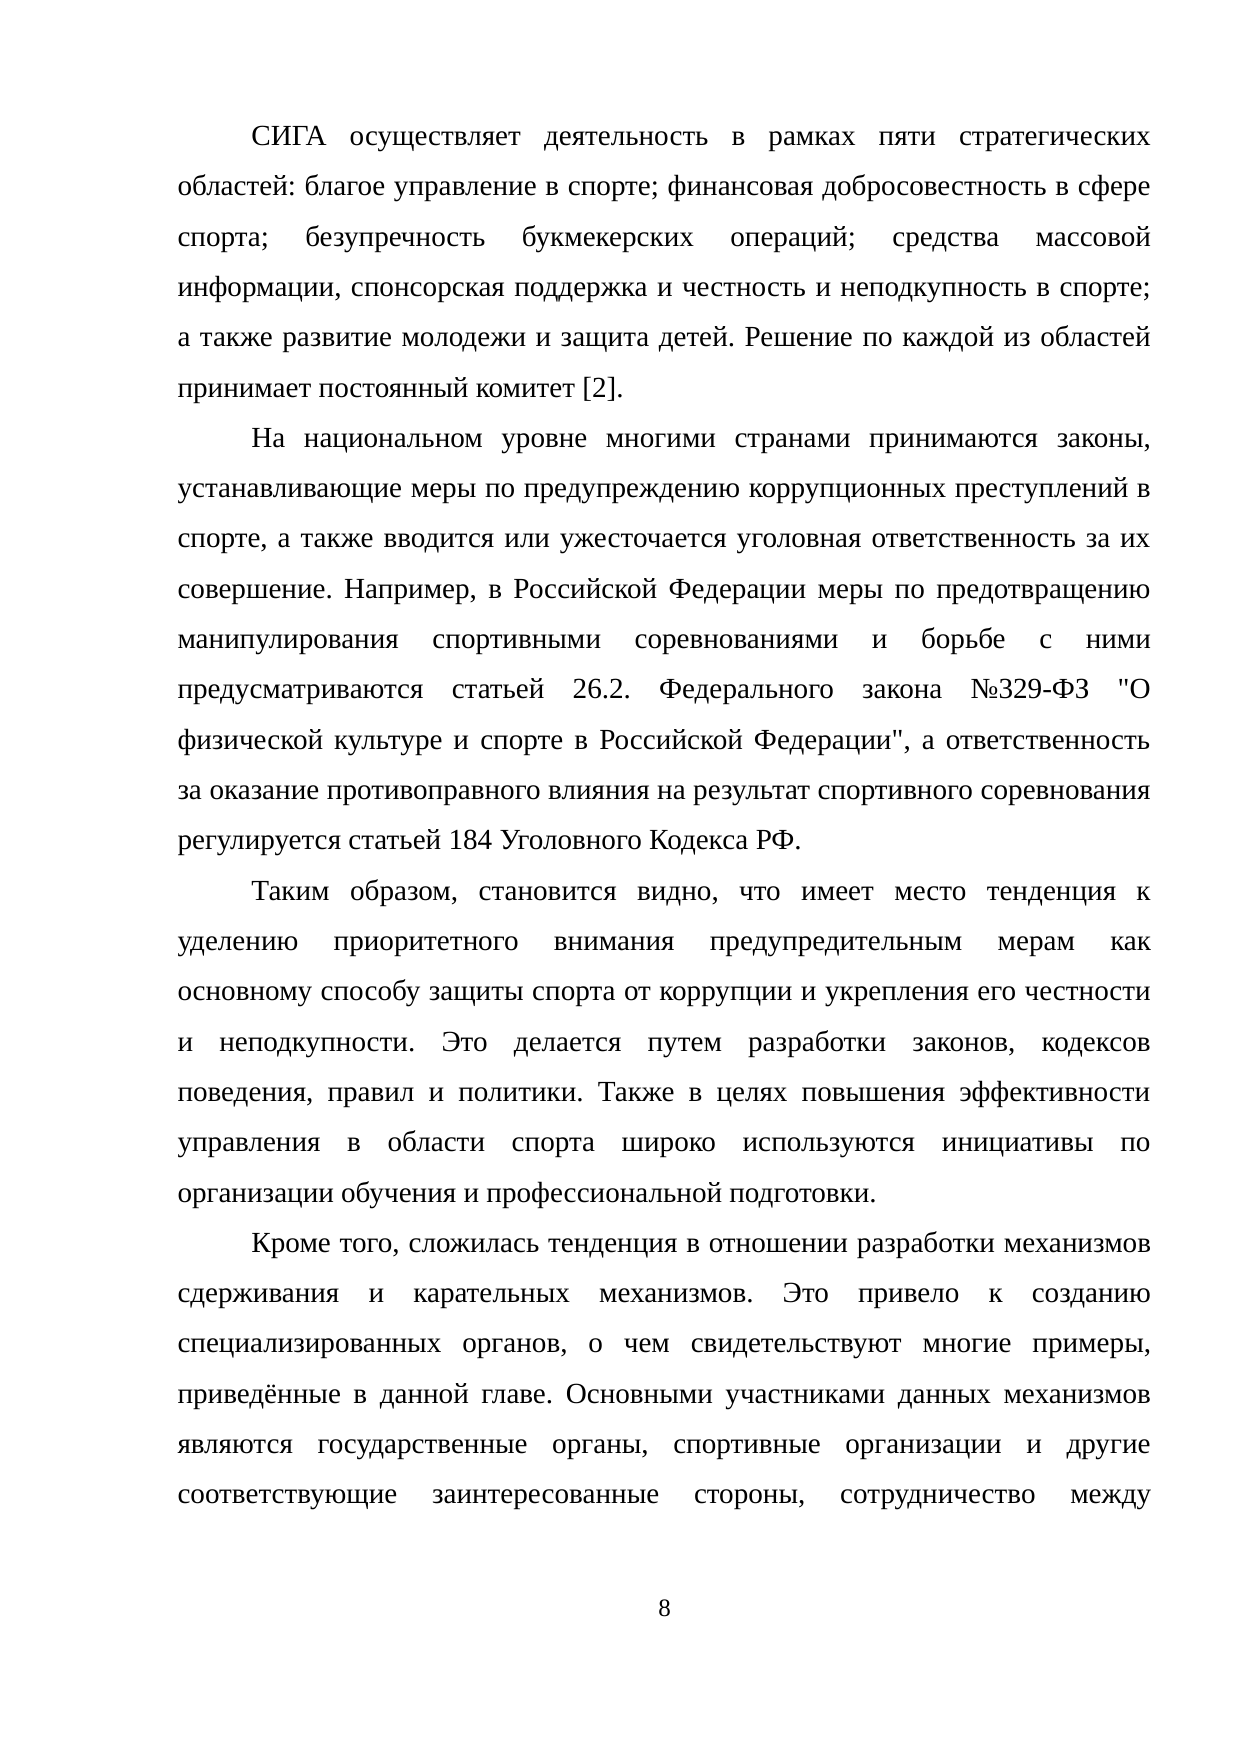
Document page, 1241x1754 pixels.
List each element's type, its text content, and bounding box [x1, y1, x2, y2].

text На национальном уровне многими странами принимаются законы, устанавливающие меры по предупреждению коррупционных преступлений в спорте, а также вводится или ужесточается уголовная ответственность за их совершение. Например, в Российской Федерации меры по предотвращению манипулирования спортивными соревнованиями и борьбе с ними предусматриваются статьей 26.2. Федерального закона №329-ФЗ "О физической культуре и спорте в Российской Федерации", а ответственность за оказание противоправного влияния на результат спортивного соревнования регулируется статьей 184 Уголовного Кодекса РФ. [177, 420, 1152, 856]
text Кроме того, сложилась тенденция в отношении разработки механизмов сдерживания и карательных механизмов. Это привело к созданию специализированных органов, о чем свидетельствуют многие примеры, приведённые в данной главе. Основными участниками данных механизмов являются государственные органы, спортивные организации и другие соответствующие заинтересованные стороны, сотрудничество между [177, 1225, 1152, 1510]
text СИГА осуществляет деятельность в рамках пяти стратегических областей: благое управление в спорте; финансовая добросовестность в сфере спорта; безупречность букмекерских операций; средства массовой информации, спонсорская поддержка и честность и неподкупность в спорте; а также развитие молодежи и защита детей. Решение по каждой из областей принимает постоянный комитет [2]. [177, 118, 1152, 403]
text Таким образом, становится видно, что имеет место тенденция к уделению приоритетного внимания предупредительным мерам как основному способу защиты спорта от коррупции и укрепления его честности и неподкупности. Это делается путем разработки законов, кодексов поведения, правил и политики. Также в целях повышения эффективности управления в области спорта широко используются инициативы по организации обучения и профессиональной подготовки. [177, 873, 1152, 1208]
